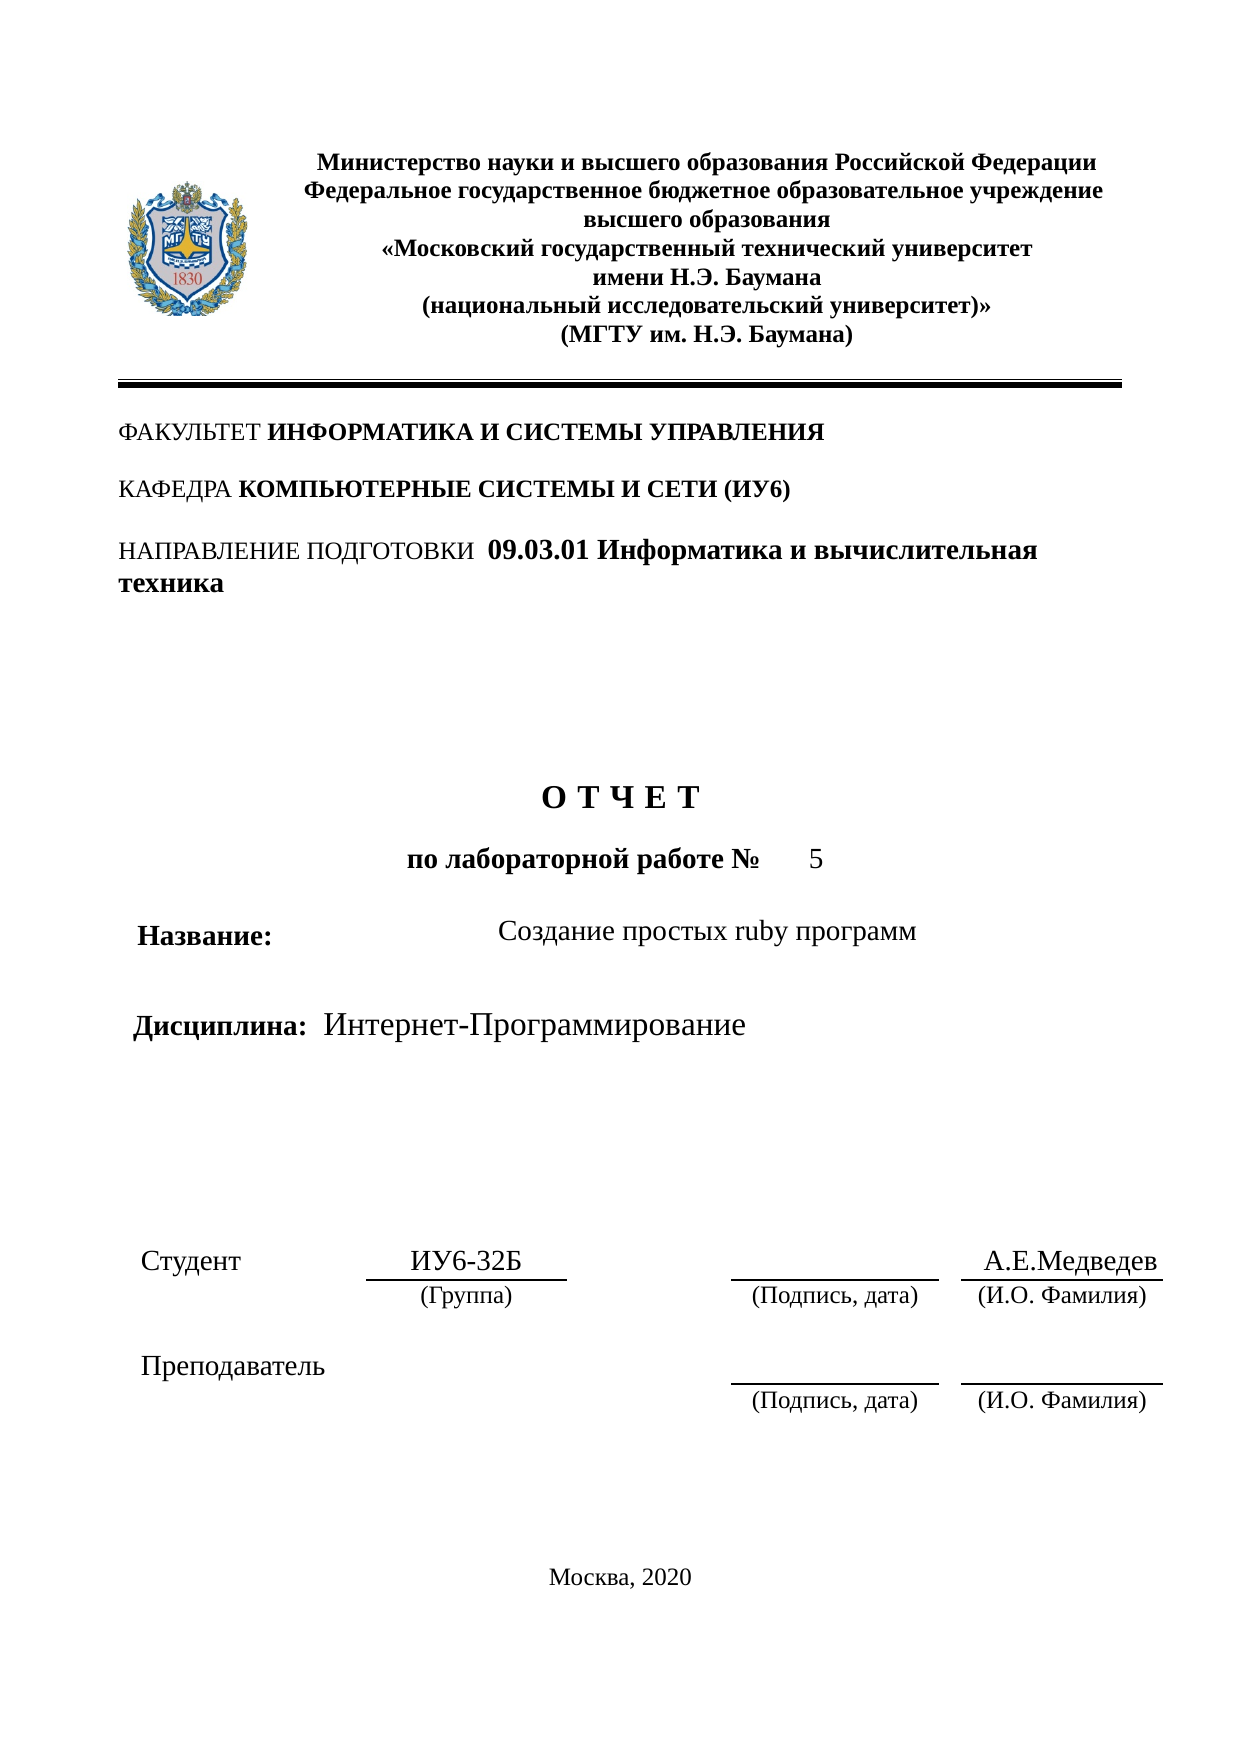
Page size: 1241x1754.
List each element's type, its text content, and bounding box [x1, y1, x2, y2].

table_header [118, 147, 266, 348]
table_cell [720, 1314, 950, 1348]
text Дисциплина: Интернет-Программирование [133, 1004, 1122, 1042]
table_cell (И.О. Фамилия) [950, 1281, 1174, 1314]
table_cell [950, 1348, 1174, 1385]
table_cell [578, 1281, 719, 1314]
table_header Студент [129, 1243, 354, 1281]
table_cell [129, 1314, 354, 1348]
table_header [578, 1243, 719, 1281]
subtitle Отчет [118, 777, 1122, 816]
table_cell [129, 1385, 354, 1418]
table_header А.Е.Медведев [950, 1243, 1174, 1281]
table_cell [578, 1348, 719, 1385]
table_cell [354, 1314, 578, 1348]
table_header [720, 1243, 950, 1281]
text Москва, 2020 [118, 1562, 1122, 1591]
subtitle Создание простых ruby программ [301, 913, 1122, 946]
text ФАКУЛЬТЕТ Информатика и системы управления [118, 417, 1122, 446]
table_header Министерство науки и высшего образования Российской Федерации Федеральное государственное бюджетное образовательное учреждение высшего образования «Московский государственный технический университет имени Н.Э. Баумана (национальный исследовательский университет)» (МГТУ им. Н.Э. Баумана) [266, 147, 1148, 348]
text КАФЕДРА Компьютерные системы и сети (ИУ6) [118, 474, 1122, 503]
table_cell (Группа) [354, 1281, 578, 1314]
table_cell [354, 1348, 578, 1385]
table_header ИУ6-32Б [354, 1243, 578, 1281]
table_cell [950, 1314, 1174, 1348]
table_cell (Подпись, дата) [720, 1281, 950, 1314]
table_header 5 [779, 841, 853, 874]
table_cell [354, 1385, 578, 1418]
table_cell [578, 1314, 719, 1348]
table_cell [720, 1348, 950, 1385]
picture [127, 181, 248, 318]
text НАПРАВЛЕНИЕ ПОДГОТОВКИ 09.03.01 Информатика и вычислительная техника [118, 532, 1122, 599]
table_cell [578, 1385, 719, 1418]
table_cell (Подпись, дата) [720, 1385, 950, 1418]
table_cell Преподаватель [129, 1348, 354, 1385]
text Название: [137, 918, 286, 952]
table_cell [129, 1281, 354, 1314]
table_cell (И.О. Фамилия) [950, 1385, 1174, 1418]
